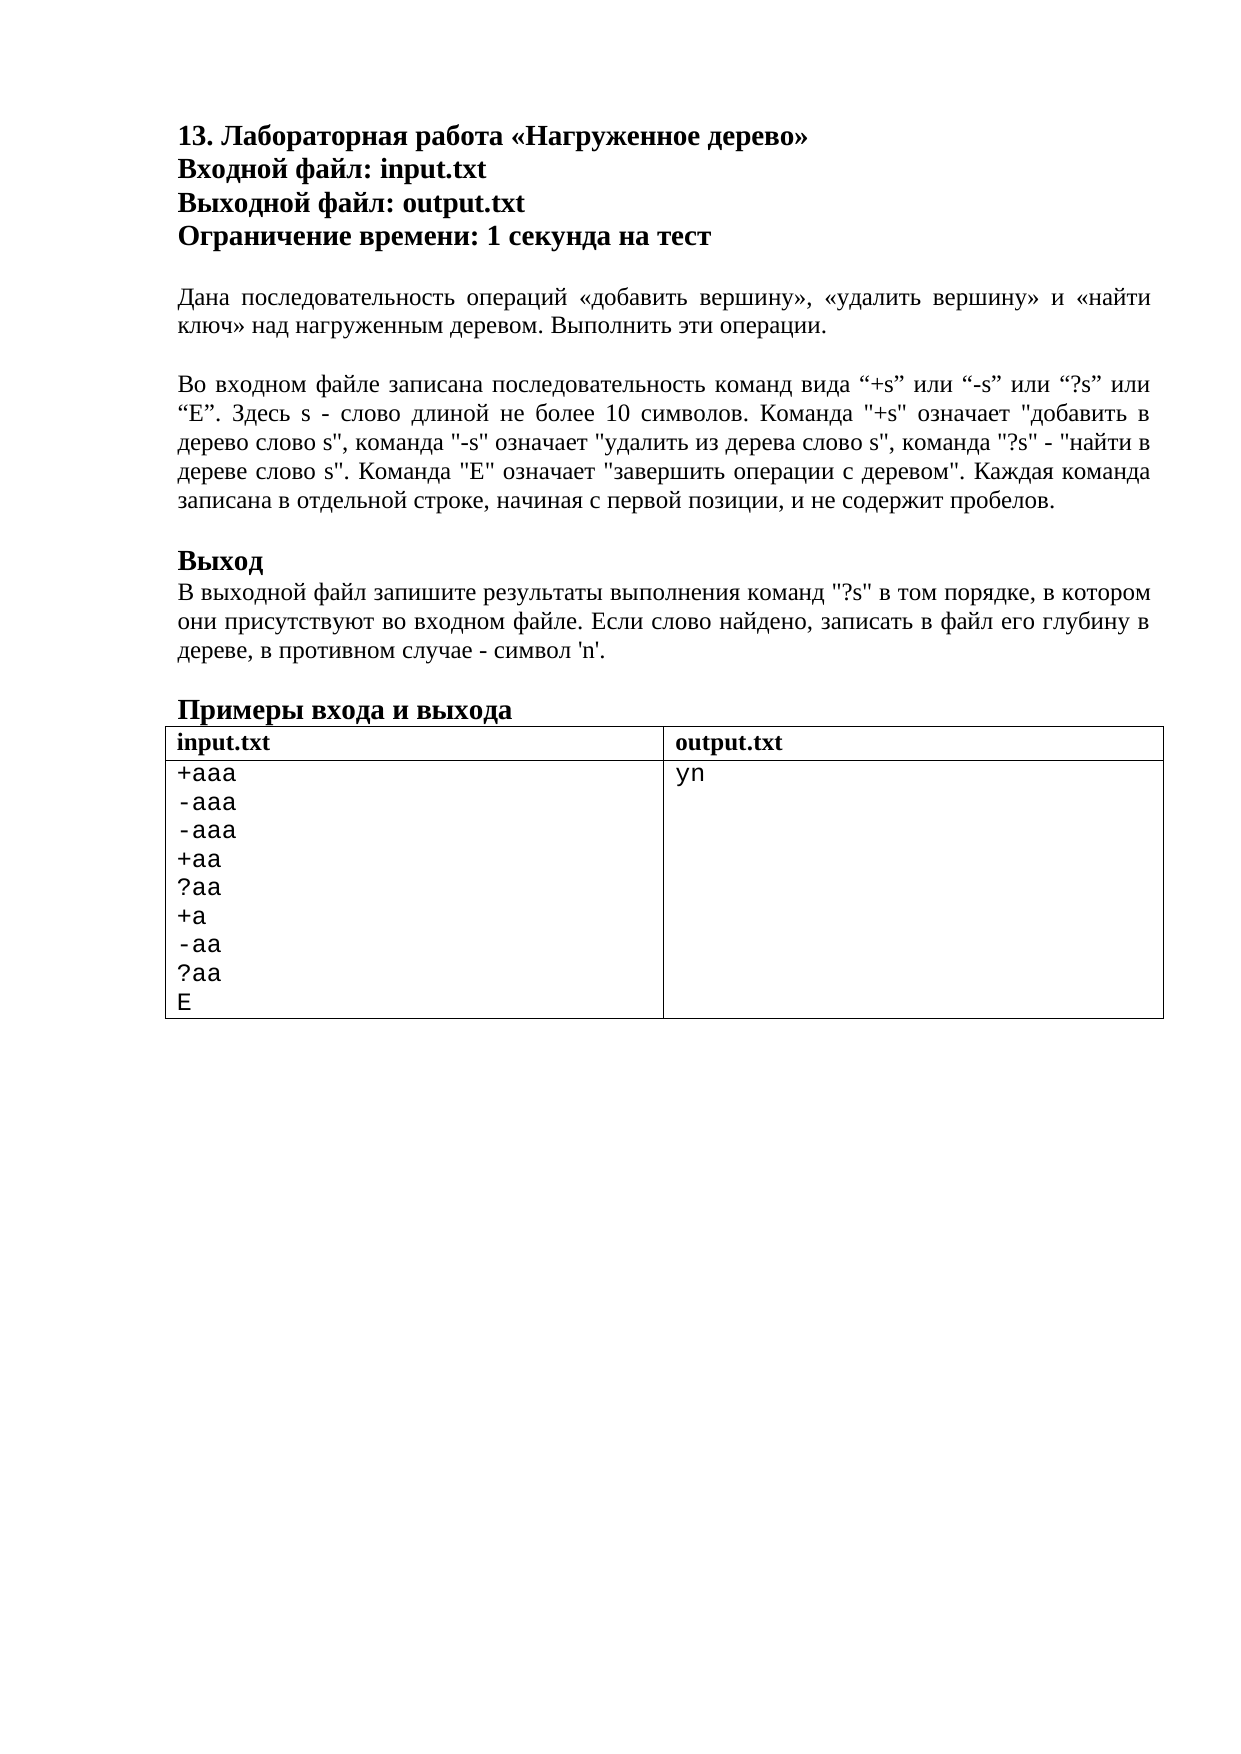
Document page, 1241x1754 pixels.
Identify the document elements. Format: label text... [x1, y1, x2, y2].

text Во входном файле записана последовательность команд вида “+s” или “-s” или “?s” или “E”. Здесь s - слово длиной не более 10 символов. Команда "+s" означает "добавить в дерево слово s", команда "-s" означает "удалить из дерева слово s", команда "?s" - "найти в дереве слово s". Команда "E" означает "завершить операции с деревом". Каждая команда записана в отдельной строке, начиная с первой позиции, и не содержит пробелов. [177, 368, 1152, 514]
table_cell +aaa -aaa -aaa +aa ?aa +a -aa ?aa E [166, 761, 663, 1017]
table_header input.txt [166, 727, 663, 759]
text Входной файл: input.txt [177, 152, 1152, 185]
text Примеры входа и выхода [177, 693, 1152, 726]
text 13. Лабораторная работа «Нагруженное дерево» [177, 118, 1152, 152]
table_cell yn [664, 761, 1163, 1017]
text Ограничение времени: 1 секунда на тест [177, 219, 1152, 252]
text Дана последовательность операций «добавить вершину», «удалить вершину» и «найти ключ» над нагруженным деревом. Выполнить эти операции. [177, 281, 1152, 339]
text Выход [177, 543, 1152, 576]
table_header output.txt [664, 727, 1163, 759]
text Выходной файл: output.txt [177, 185, 1152, 219]
text В выходной файл запишите результаты выполнения команд "?s" в том порядке, в котором они присутствуют во входном файле. Если слово найдено, записать в файл его глубину в дереве, в противном случае - символ 'n'. [177, 576, 1152, 664]
